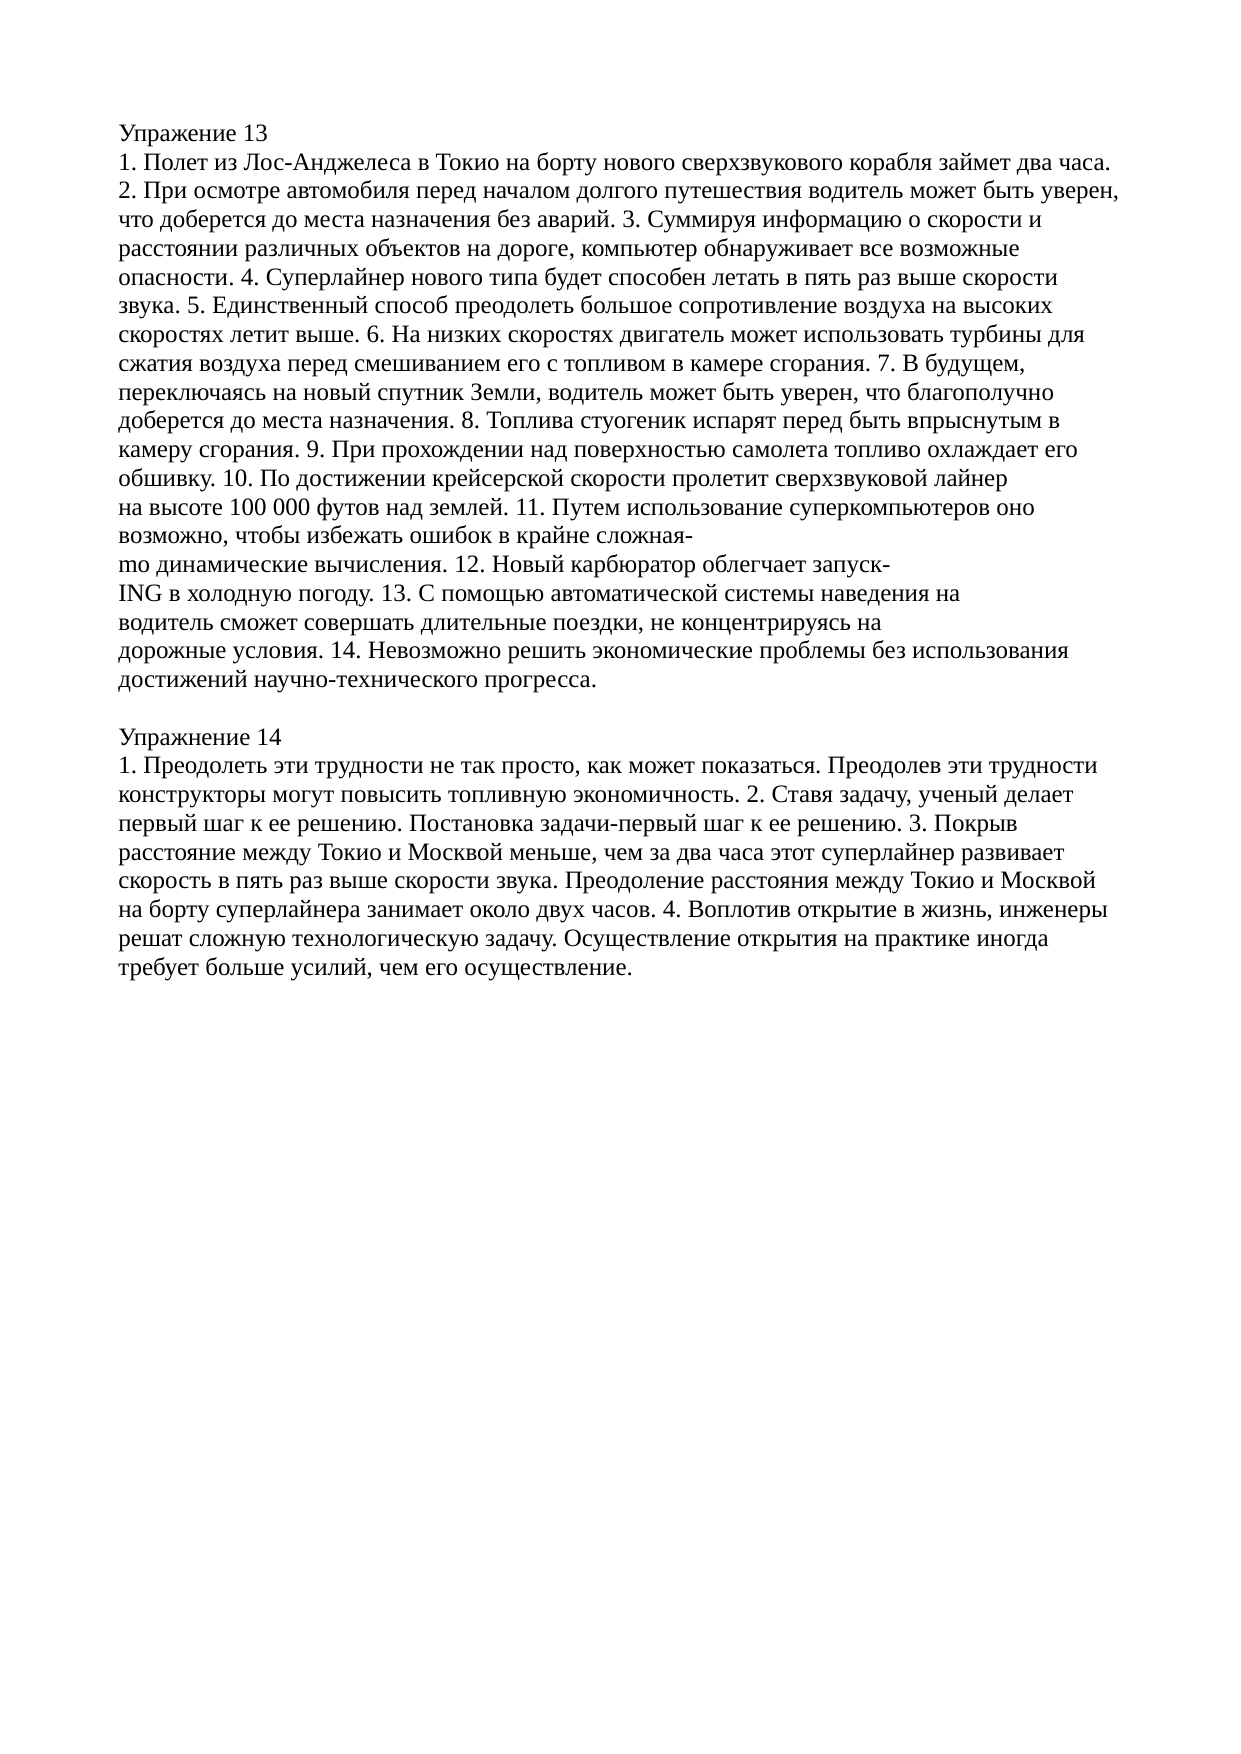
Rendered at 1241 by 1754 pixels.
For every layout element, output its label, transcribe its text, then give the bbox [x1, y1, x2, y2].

text ING в холодную погоду. 13. С помощью автоматической системы наведения на [118, 578, 1122, 607]
text дорожные условия. 14. Невозможно решить экономические проблемы без использования достижений научно-технического прогресса. [118, 636, 1122, 693]
text Упражение 13 [118, 118, 1122, 147]
text водитель сможет совершать длительные поездки, не концентрируясь на [118, 607, 1122, 636]
text mo динамические вычисления. 12. Новый карбюратор облегчает запуск- [118, 549, 1122, 578]
text на высоте 100 000 футов над землей. 11. Путем использование суперкомпьютеров оно [118, 492, 1122, 521]
text Упражнение 14 [118, 722, 1122, 751]
text 1. Преодолеть эти трудности не так просто, как может показаться. Преодолев эти трудности конструкторы могут повысить топливную экономичность. 2. Ставя задачу, ученый делает первый шаг к ее решению. Постановка задачи-первый шаг к ее решению. 3. Покрыв расстояние между Токио и Москвой меньше, чем за два часа этот суперлайнер развивает скорость в пять раз выше скорости звука. Преодоление расстояния между Токио и Москвой на борту суперлайнера занимает около двух часов. 4. Воплотив открытие в жизнь, инженеры решат сложную технологическую задачу. Осуществление открытия на практике иногда требует больше усилий, чем его осуществление. [118, 751, 1122, 981]
text 1. Полет из Лос-Анджелеса в Токио на борту нового сверхзвукового корабля займет два часа. 2. При осмотре автомобиля перед началом долгого путешествия водитель может быть уверен, что доберется до места назначения без аварий. 3. Суммируя информацию о скорости и расстоянии различных объектов на дороге, компьютер обнаруживает все возможные опасности. 4. Суперлайнер нового типа будет способен летать в пять раз выше скорости звука. 5. Единственный способ преодолеть большое сопротивление воздуха на высоких скоростях летит выше. 6. На низких скоростях двигатель может использовать турбины для сжатия воздуха перед смешиванием его с топливом в камере сгорания. 7. В будущем, переключаясь на новый спутник Земли, водитель может быть уверен, что благополучно доберется до места назначения. 8. Топлива стуогеник испарят перед быть впрыснутым в камеру сгорания. 9. При прохождении над поверхностью самолета топливо охлаждает его обшивку. 10. По достижении крейсерской скорости пролетит сверхзвуковой лайнер [118, 147, 1122, 492]
text возможно, чтобы избежать ошибок в крайне сложная- [118, 521, 1122, 549]
